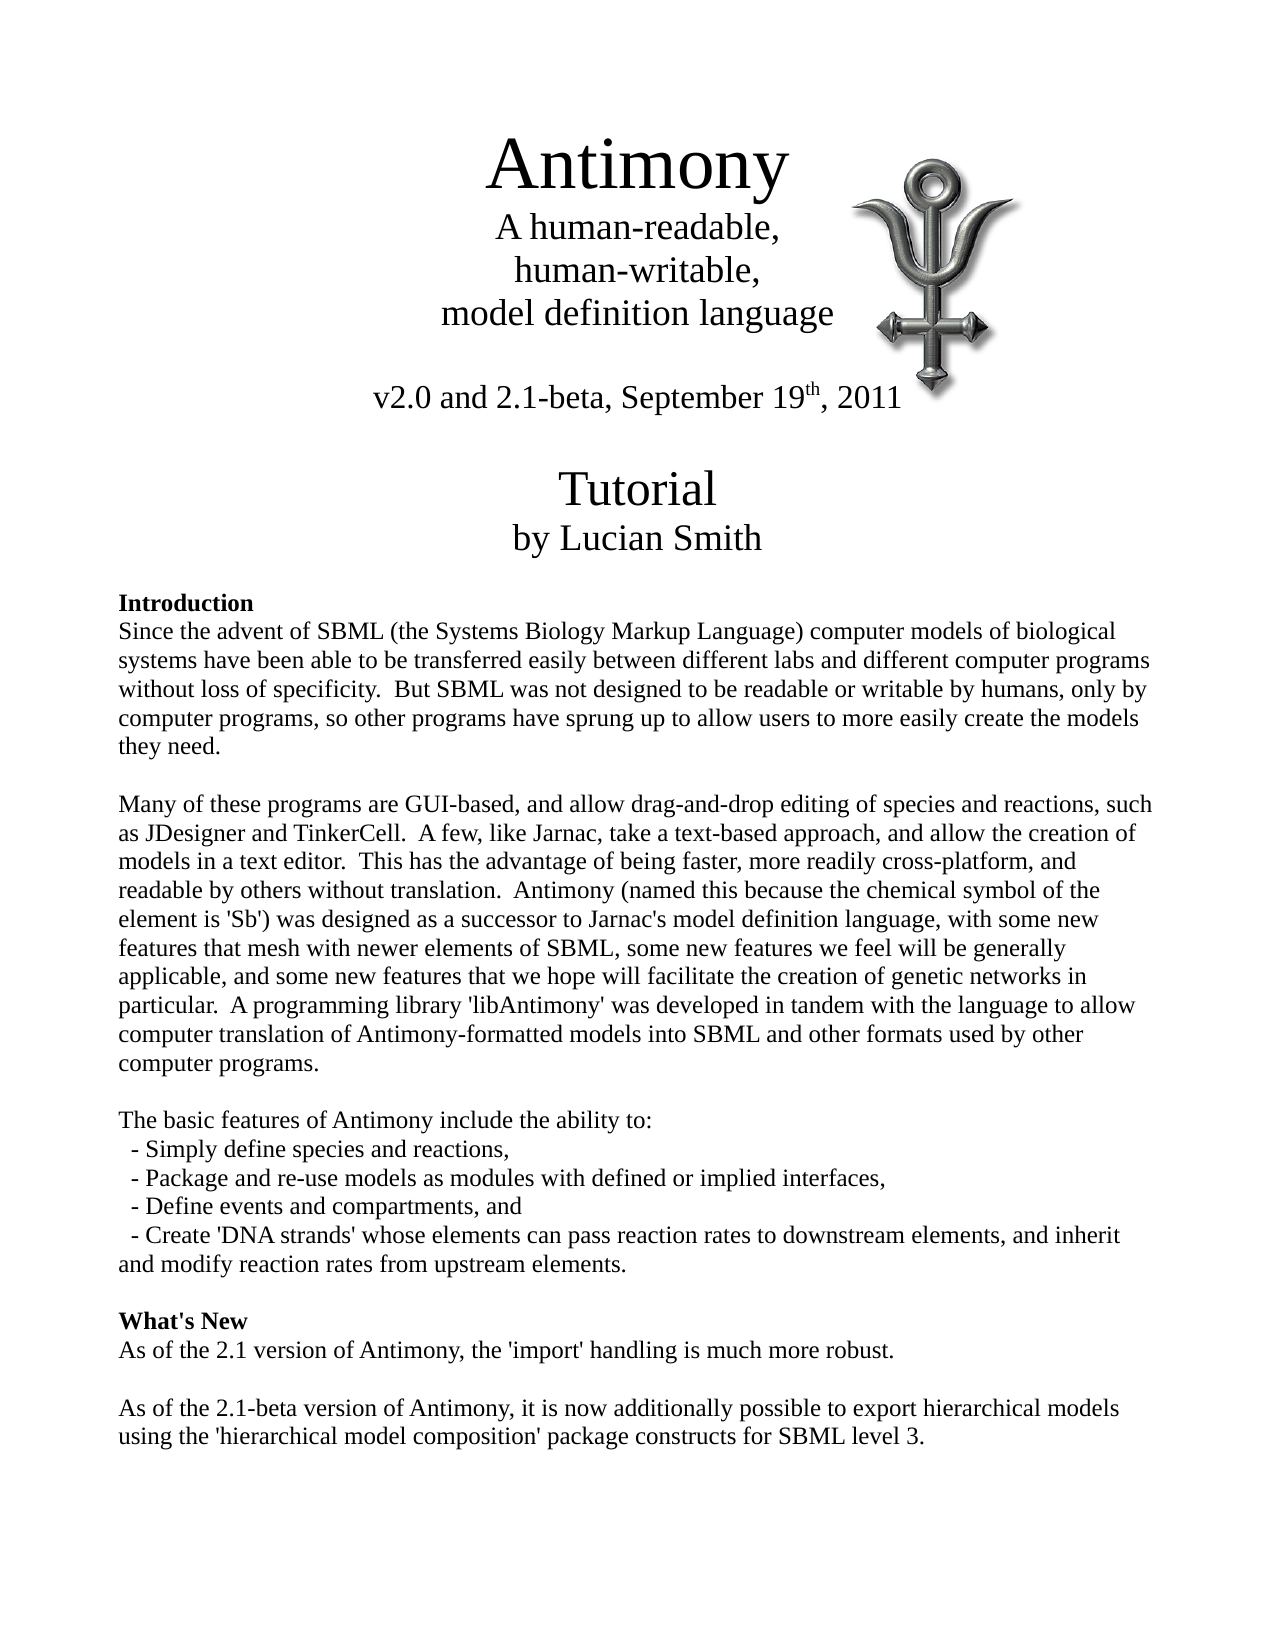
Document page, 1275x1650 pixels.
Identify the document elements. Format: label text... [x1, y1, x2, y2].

text [1080, 204, 1157, 247]
text model definition language [1080, 291, 1157, 334]
text The basic features of Antimony include the ability to: [118, 1105, 1157, 1134]
text - Simply define species and reactions, [118, 1134, 1157, 1163]
text Many of these programs are GUI-based, and allow drag-and-drop editing of species and reactions, such as JDesigner and TinkerCell. A few, like Jarnac, take a text-based approach, and allow the creation of models in a text editor. This has the advantage of being faster, more readily cross-platform, and readable by others without translation. Antimony (named this because the chemical symbol of the element is 'Sb') was designed as a successor to Jarnac's model definition language, with some new features that mesh with newer elements of SBML, some new features we feel will be generally applicable, and some new features that we hope will facilitate the creation of genetic networks in particular. A programming library 'libAntimony' was developed in tandem with the language to allow computer translation of Antimony-formatted models into SBML and other formats used by other computer programs. [118, 789, 1157, 1076]
text Since the advent of SBML (the Systems Biology Markup Language) computer models of biological systems have been able to be transferred easily between different labs and different computer programs without loss of specificity. But SBML was not designed to be readable or writable by humans, only by computer programs, so other programs have sprung up to allow users to more easily create the models they need. [118, 616, 1157, 760]
text v2.0 and 2.1-beta, September 19th, 2011 [1080, 377, 1157, 415]
text model definition language [118, 291, 784, 334]
text A human-readable, [118, 204, 784, 247]
text As of the 2.1-beta version of Antimony, it is now additionally possible to export hierarchical models using the 'hierarchical model composition' package constructs for SBML level 3. [118, 1393, 1157, 1450]
picture [786, 316, 793, 323]
text - Package and re-use models as modules with defined or implied interfaces, [118, 1163, 1157, 1191]
text v2.0 and 2.1-beta, September 19th, 2011 [118, 377, 784, 415]
text [1080, 247, 1157, 291]
text What's New [118, 1306, 1157, 1335]
text human-writable, [118, 247, 784, 291]
text by Lucian Smith [118, 516, 1157, 559]
picture [784, 131, 1080, 417]
text - Create 'DNA strands' whose elements can pass reaction rates to downstream elements, and inherit and modify reaction rates from upstream elements. [118, 1220, 1157, 1278]
text - Define events and compartments, and [118, 1191, 1157, 1220]
text Antimony [118, 118, 1157, 204]
text Introduction [118, 588, 1157, 616]
text Tutorial [118, 458, 1157, 516]
text As of the 2.1 version of Antimony, the 'import' handling is much more robust. [118, 1335, 1157, 1364]
